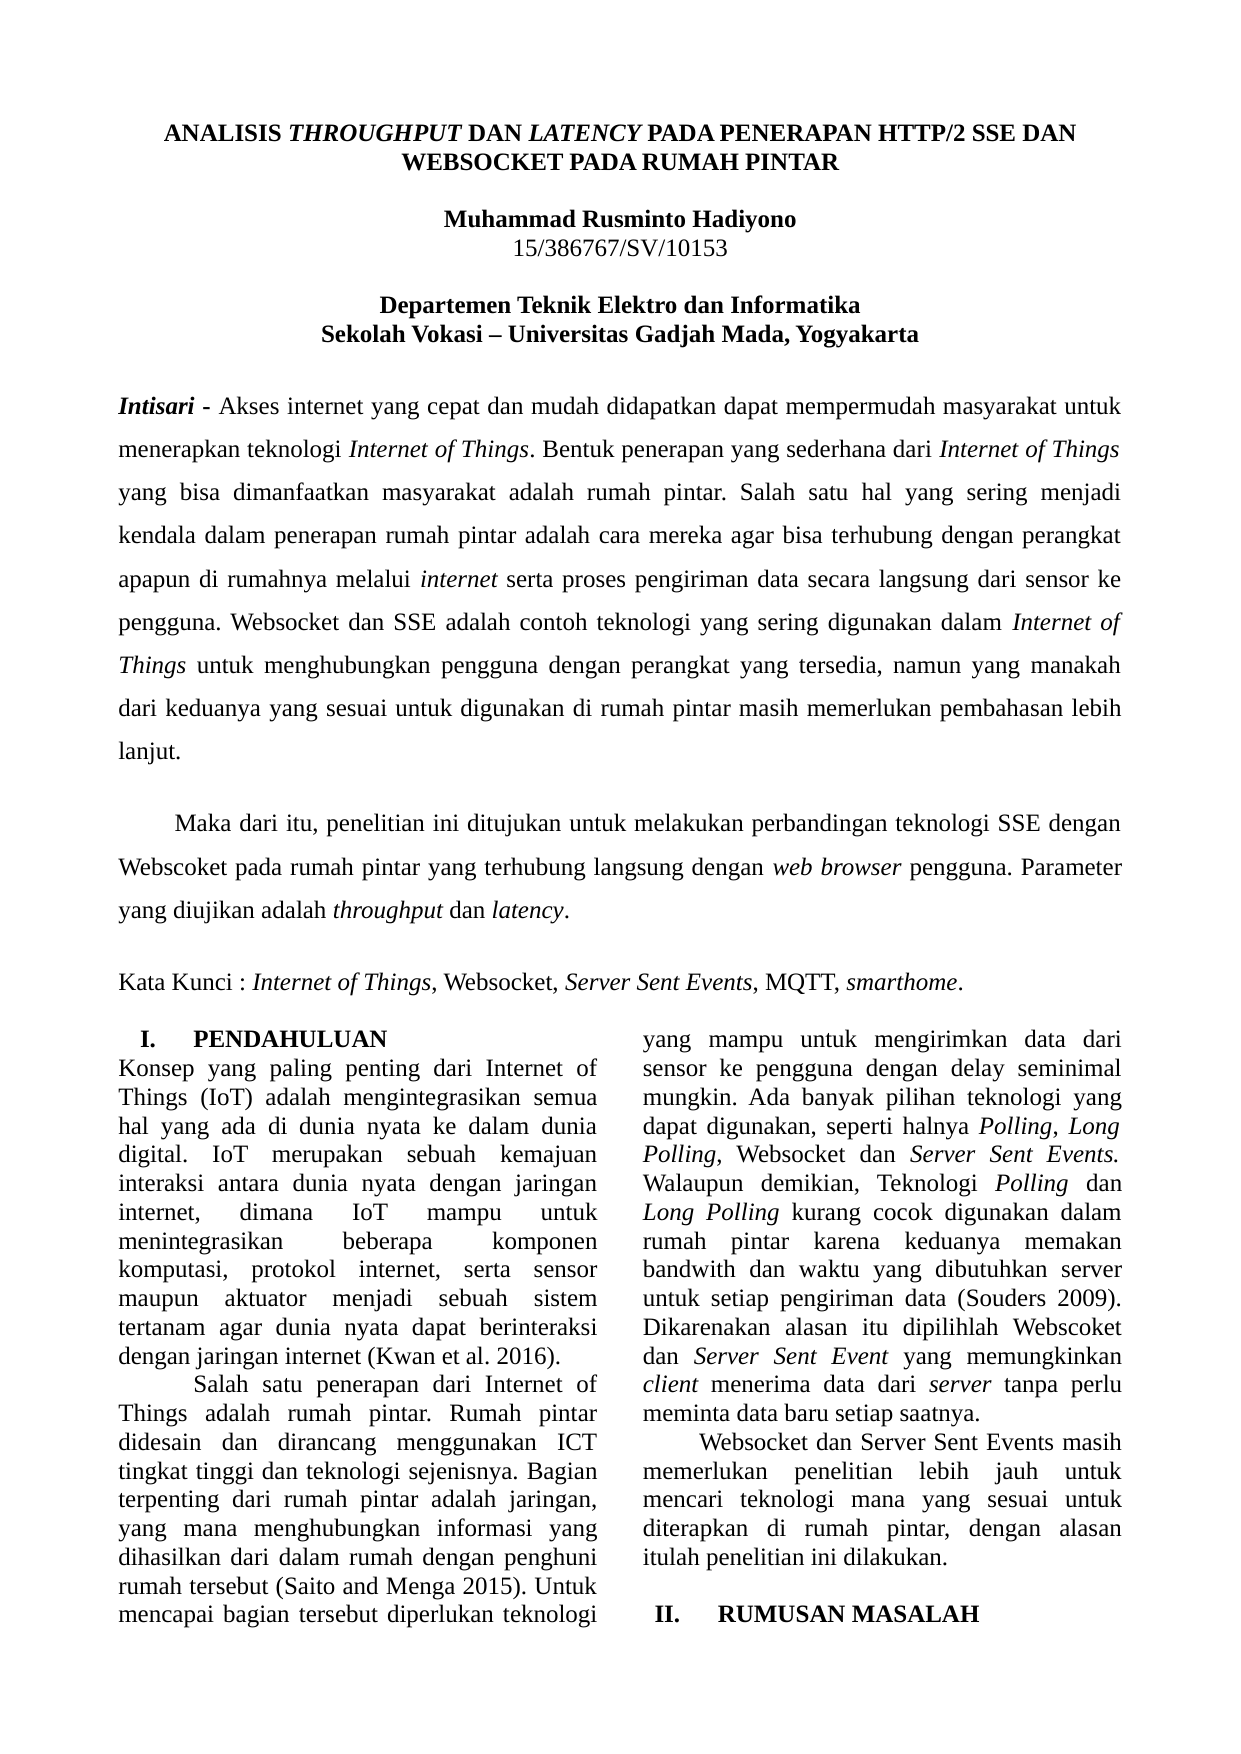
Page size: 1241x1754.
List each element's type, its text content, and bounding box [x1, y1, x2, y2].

text WEBSOCKET PADA RUMAH PINTAR [118, 147, 1122, 176]
text 15/386767/SV/10153 [118, 233, 1122, 262]
text ANALISIS THROUGHPUT DAN LATENCY PADA PENERAPAN HTTP/2 SSE DAN [118, 118, 1122, 147]
text Konsep yang paling penting dari Internet of Things (IoT) adalah mengintegrasikan semua hal yang ada di dunia nyata ke dalam dunia digital. IoT merupakan sebuah kemajuan interaksi antara dunia nyata dengan jaringan internet, dimana IoT mampu untuk menintegrasikan beberapa komponen komputasi, protokol internet, serta sensor maupun aktuator menjadi sebuah sistem tertanam agar dunia nyata dapat berinteraksi dengan jaringan internet (Kwan et al. 2016). [118, 1053, 598, 1369]
text Kata Kunci : Internet of Things, Websocket, Server Sent Events, MQTT, smarthome. [118, 967, 1122, 996]
list PENDAHULUAN [156, 1024, 598, 1053]
text yang mampu untuk mengirimkan data dari sensor ke pengguna dengan delay seminimal mungkin. Ada banyak pilihan teknologi yang dapat digunakan, seperti halnya Polling, Long Polling, Websocket dan Server Sent Events. Walaupun demikian, Teknologi Polling dan Long Polling kurang cocok digunakan dalam rumah pintar karena keduanya memakan bandwith dan waktu yang dibutuhkan server untuk setiap pengiriman data (Souders 2009). Dikarenakan alasan itu dipilihlah Webscoket dan Server Sent Event yang memungkinkan client menerima data dari server tanpa perlu meminta data baru setiap saatnya. [643, 1024, 1122, 1427]
text Salah satu penerapan dari Internet of Things adalah rumah pintar. Rumah pintar didesain dan dirancang menggunakan ICT tingkat tinggi dan teknologi sejenisnya. Bagian terpenting dari rumah pintar adalah jaringan, yang mana menghubungkan informasi yang dihasilkan dari dalam rumah dengan penghuni rumah tersebut (Saito and Menga 2015). Untuk mencapai bagian tersebut diperlukan teknologi [118, 1369, 598, 1628]
text Maka dari itu, penelitian ini ditujukan untuk melakukan perbandingan teknologi SSE dengan Webscoket pada rumah pintar yang terhubung langsung dengan web browser pengguna. Parameter yang diujikan adalah throughput dan latency. [118, 808, 1122, 923]
text Sekolah Vokasi – Universitas Gadjah Mada, Yogyakarta [118, 319, 1122, 348]
text Departemen Teknik Elektro dan Informatika [118, 291, 1122, 319]
text Muhammad Rusminto Hadiyono [118, 204, 1122, 233]
list RUMUSAN MASALAH [680, 1599, 1122, 1628]
text Intisari - Akses internet yang cepat dan mudah didapatkan dapat mempermudah masyarakat untuk menerapkan teknologi Internet of Things. Bentuk penerapan yang sederhana dari Internet of Things yang bisa dimanfaatkan masyarakat adalah rumah pintar. Salah satu hal yang sering menjadi kendala dalam penerapan rumah pintar adalah cara mereka agar bisa terhubung dengan perangkat apapun di rumahnya melalui internet serta proses pengiriman data secara langsung dari sensor ke pengguna. Websocket dan SSE adalah contoh teknologi yang sering digunakan dalam Internet of Things untuk menghubungkan pengguna dengan perangkat yang tersedia, namun yang manakah dari keduanya yang sesuai untuk digunakan di rumah pintar masih memerlukan pembahasan lebih lanjut. [118, 391, 1122, 765]
text Websocket dan Server Sent Events masih memerlukan penelitian lebih jauh untuk mencari teknologi mana yang sesuai untuk diterapkan di rumah pintar, dengan alasan itulah penelitian ini dilakukan. [643, 1427, 1122, 1571]
